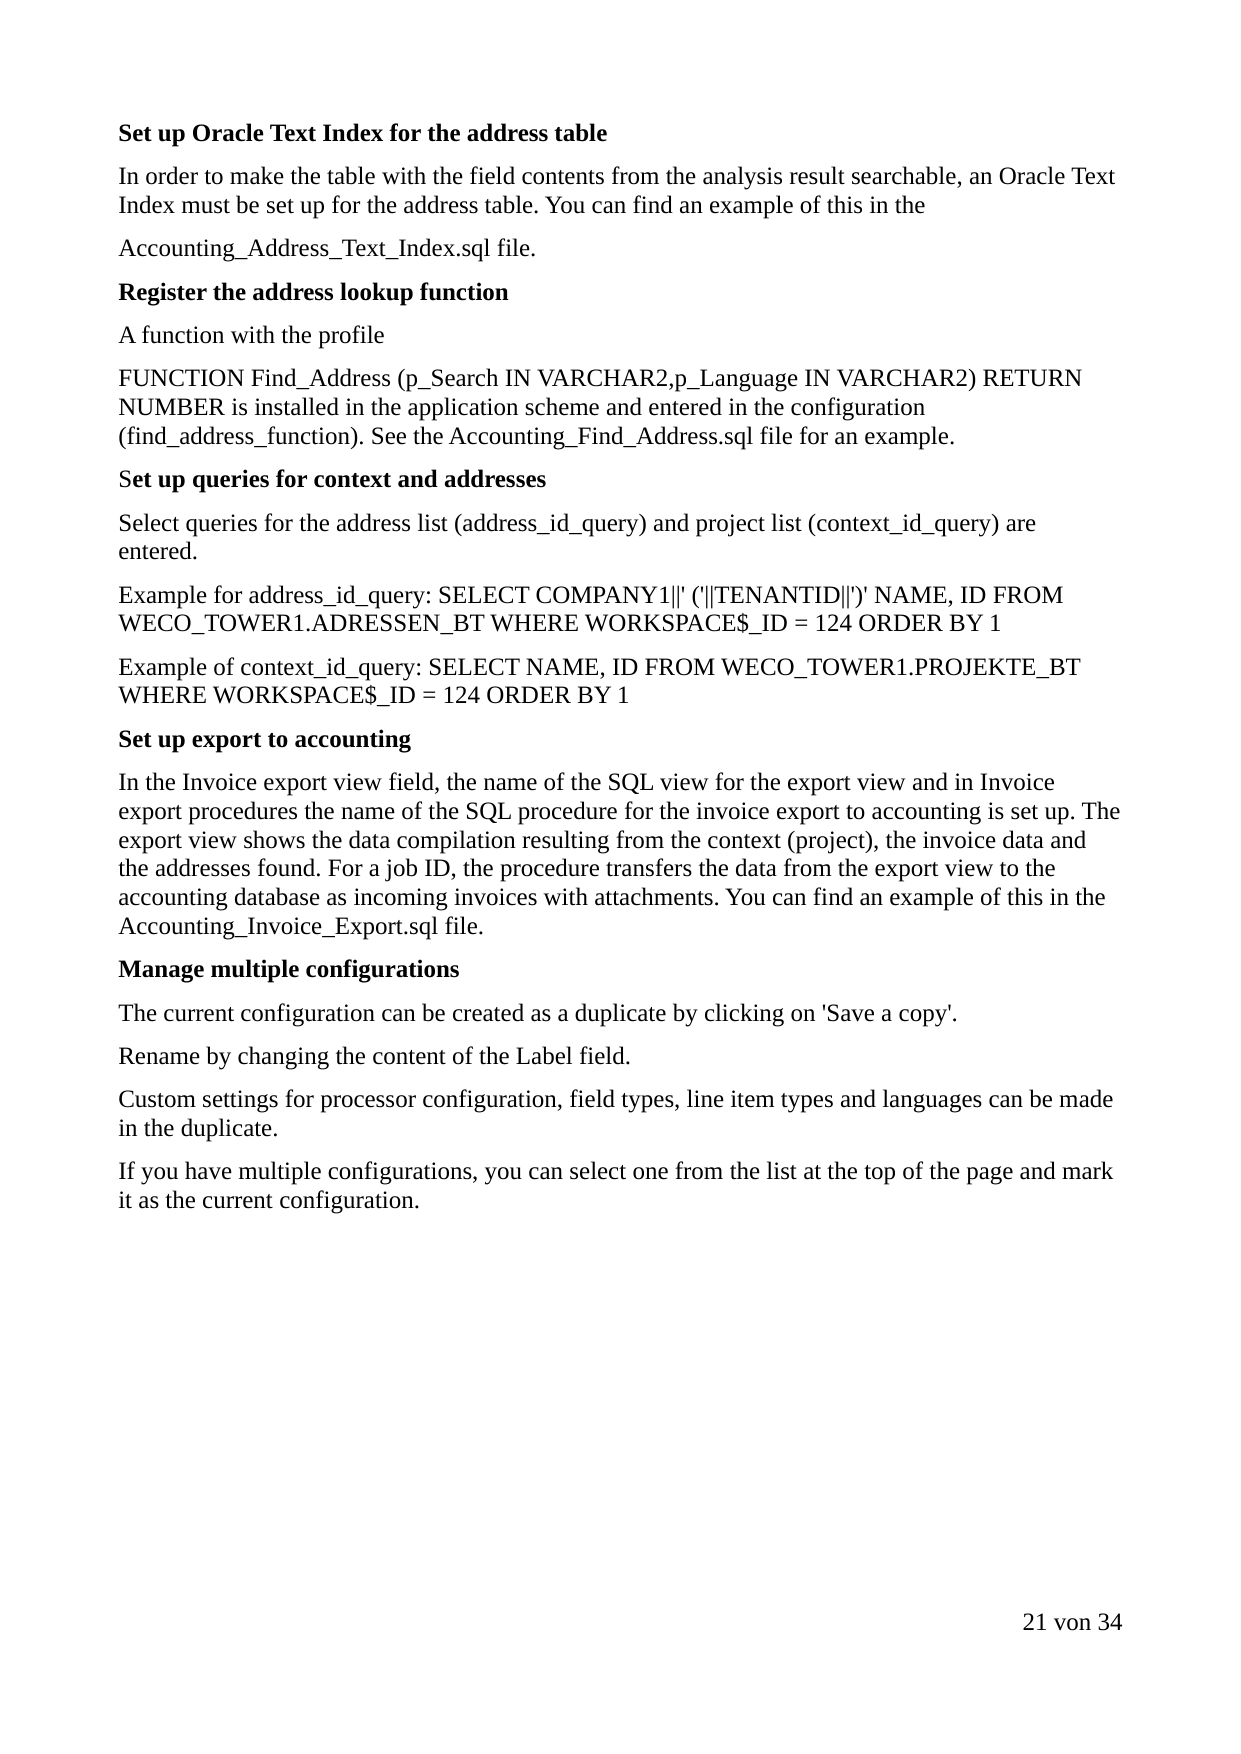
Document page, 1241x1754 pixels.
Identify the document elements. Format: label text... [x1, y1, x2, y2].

text The current configuration can be created as a duplicate by clicking on 'Save a copy'. [118, 998, 1122, 1026]
text In the Invoice export view field, the name of the SQL view for the export view and in Invoice export procedures the name of the SQL procedure for the invoice export to accounting is set up. The export view shows the data compilation resulting from the context (project), the invoice data and the addresses found. For a job ID, the procedure transfers the data from the export view to the accounting database as incoming invoices with attachments. You can find an example of this in the Accounting_Invoice_Export.sql file. [118, 767, 1122, 940]
text Custom settings for processor configuration, field types, line item types and languages can be made in the duplicate. [118, 1084, 1122, 1142]
text Set up Oracle Text Index for the address table [118, 118, 1122, 147]
text Select queries for the address list (address_id_query) and project list (context_id_query) are entered. [118, 508, 1122, 565]
text Register the address lookup function [118, 277, 1122, 306]
text Manage multiple configurations [118, 954, 1122, 983]
text A function with the profile [118, 320, 1122, 349]
text Example of context_id_query: SELECT NAME, ID FROM WECO_TOWER1.PROJEKTE_BT WHERE WORKSPACE$_ID = 124 ORDER BY 1 [118, 652, 1122, 709]
text Accounting_Address_Text_Index.sql file. [118, 233, 1122, 262]
text Rename by changing the content of the Label field. [118, 1041, 1122, 1070]
text If you have multiple configurations, you can select one from the list at the top of the page and mark it as the current configuration. [118, 1156, 1122, 1214]
text FUNCTION Find_Address (p_Search IN VARCHAR2,p_Language IN VARCHAR2) RETURN NUMBER is installed in the application scheme and entered in the configuration (find_address_function). See the Accounting_Find_Address.sql file for an example. [118, 363, 1122, 450]
text In order to make the table with the field contents from the analysis result searchable, an Oracle Text Index must be set up for the address table. You can find an example of this in the [118, 161, 1122, 219]
text Example for address_id_query: SELECT COMPANY1||' ('||TENANTID||')' NAME, ID FROM WECO_TOWER1.ADRESSEN_BT WHERE WORKSPACE$_ID = 124 ORDER BY 1 [118, 580, 1122, 637]
text Set up queries for context and addresses [118, 464, 1122, 493]
text Set up export to accounting [118, 724, 1122, 753]
